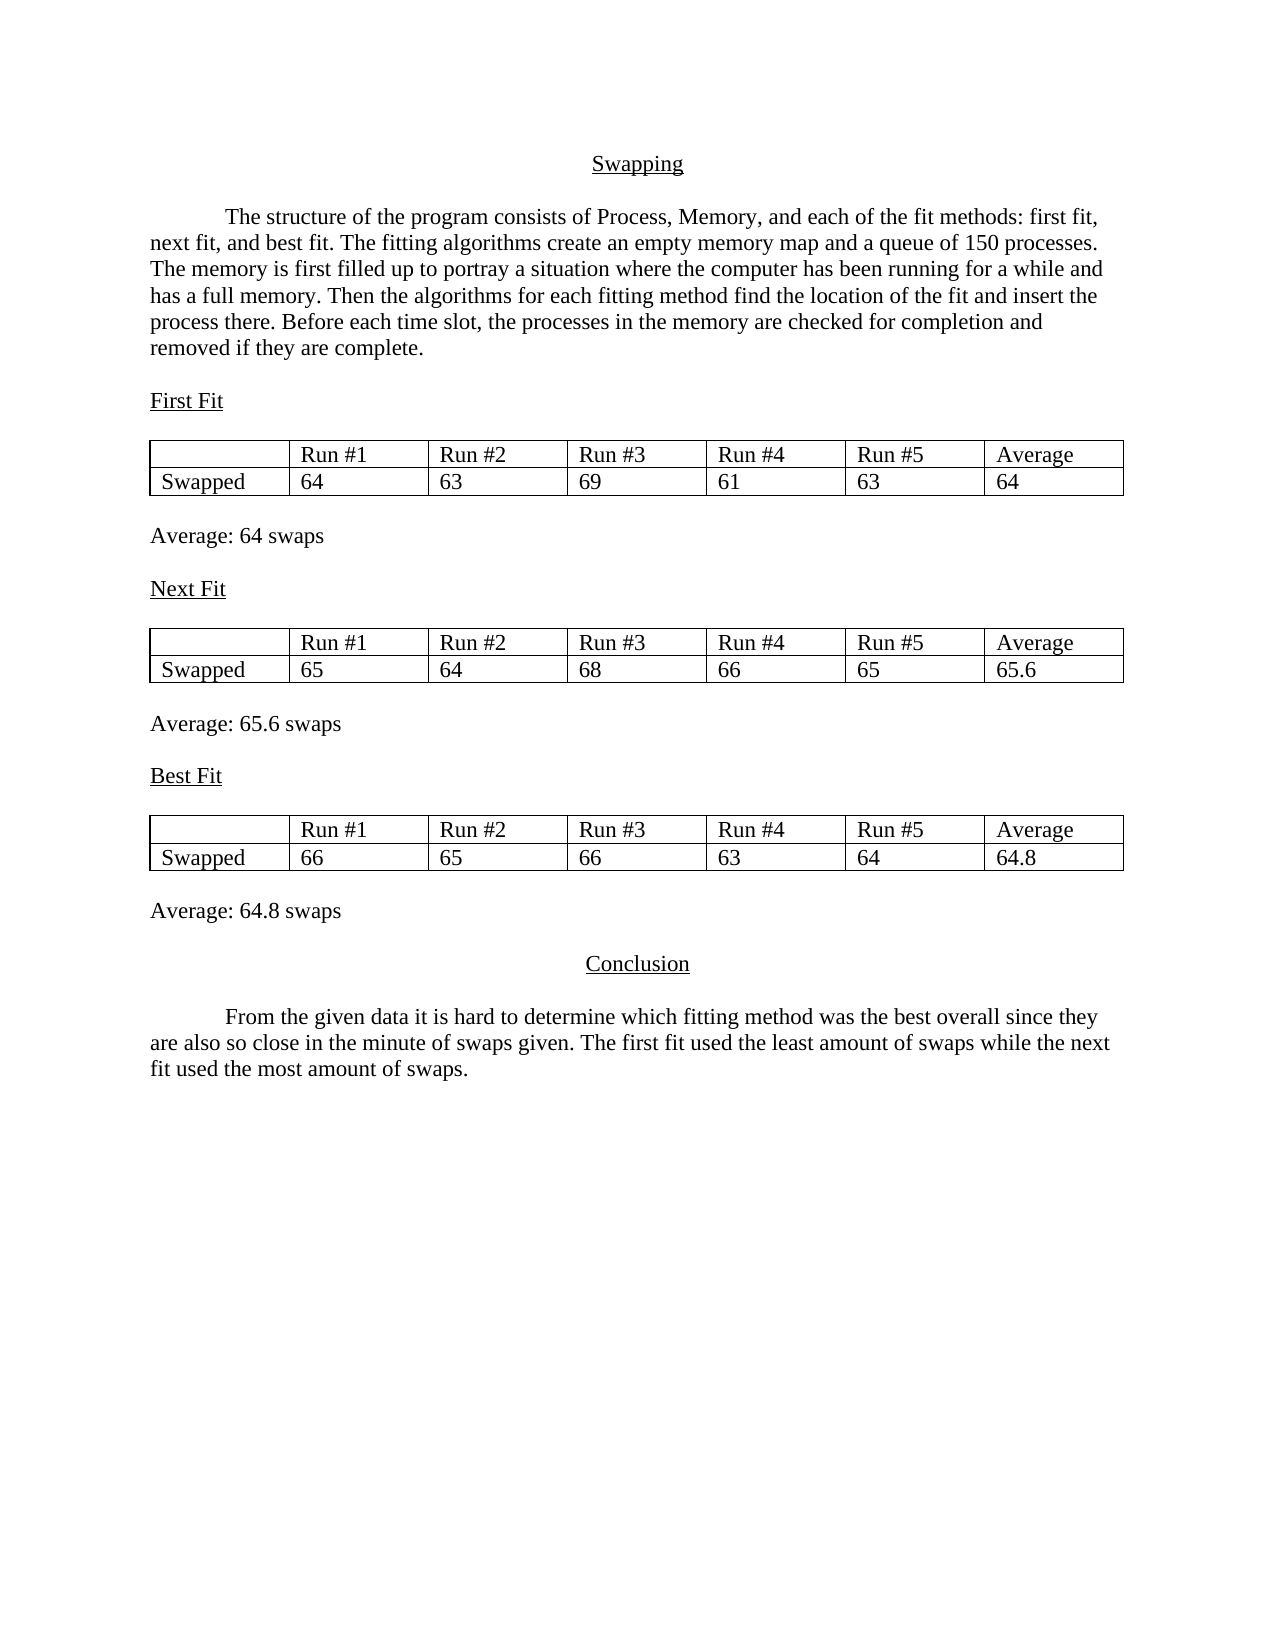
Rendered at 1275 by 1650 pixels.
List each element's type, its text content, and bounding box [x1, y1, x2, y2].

text Average: 65.6 swaps [150, 710, 1125, 736]
table_cell Swapped [151, 656, 289, 682]
table_header Run #3 [568, 441, 706, 467]
table_cell 66 [290, 844, 428, 870]
table_cell 61 [707, 468, 845, 495]
table_cell 68 [568, 656, 706, 682]
table_cell 66 [568, 844, 706, 870]
table_header Run #5 [846, 629, 984, 655]
table_cell 64 [846, 844, 984, 870]
text Average: 64.8 swaps [150, 897, 1125, 924]
table_cell 65 [429, 844, 567, 870]
table_header Run #3 [568, 816, 706, 842]
table_header Run #3 [568, 629, 706, 655]
table_cell 64 [290, 468, 428, 495]
table_cell 65.6 [985, 656, 1123, 682]
table_cell 64.8 [985, 844, 1123, 870]
table_header [151, 816, 289, 842]
table_header Average [985, 816, 1123, 842]
table_cell 64 [985, 468, 1123, 495]
text Conclusion [150, 950, 1125, 976]
table_header [151, 441, 289, 467]
table_header Run #1 [290, 441, 428, 467]
text The structure of the program consists of Process, Memory, and each of the fit methods: first fit, next fit, and best fit. The fitting algorithms create an empty memory map and a queue of 150 processes. The memory is first filled up to portray a situation where the computer has been running for a while and has a full memory. Then the algorithms for each fitting method find the location of the fit and insert the process there. Before each time slot, the processes in the memory are checked for completion and removed if they are complete. [150, 203, 1125, 361]
table_cell 66 [707, 656, 845, 682]
table_cell Swapped [151, 844, 289, 870]
table_header Run #4 [707, 629, 845, 655]
table_header Run #2 [429, 816, 567, 842]
table_header Run #1 [290, 629, 428, 655]
table_header Run #5 [846, 816, 984, 842]
table_cell 65 [290, 656, 428, 682]
text Swapping [150, 150, 1125, 176]
text Next Fit [150, 575, 1125, 601]
table_header Run #1 [290, 816, 428, 842]
text From the given data it is hard to determine which fitting method was the best overall since they are also so close in the minute of swaps given. The first fit used the least amount of swaps while the next fit used the most amount of swaps. [150, 1003, 1125, 1082]
table_cell 63 [707, 844, 845, 870]
table_cell 63 [846, 468, 984, 495]
table_header Run #4 [707, 441, 845, 467]
table_cell 69 [568, 468, 706, 495]
text Best Fit [150, 762, 1125, 789]
text First Fit [150, 387, 1125, 413]
table_header [151, 629, 289, 655]
text Average: 64 swaps [150, 522, 1125, 548]
table_header Run #2 [429, 441, 567, 467]
table_cell Swapped [151, 468, 289, 495]
table_header Run #4 [707, 816, 845, 842]
table_header Average [985, 441, 1123, 467]
table_header Average [985, 629, 1123, 655]
table_cell 65 [846, 656, 984, 682]
table_cell 64 [429, 656, 567, 682]
table_cell 63 [429, 468, 567, 495]
table_header Run #2 [429, 629, 567, 655]
table_header Run #5 [846, 441, 984, 467]
